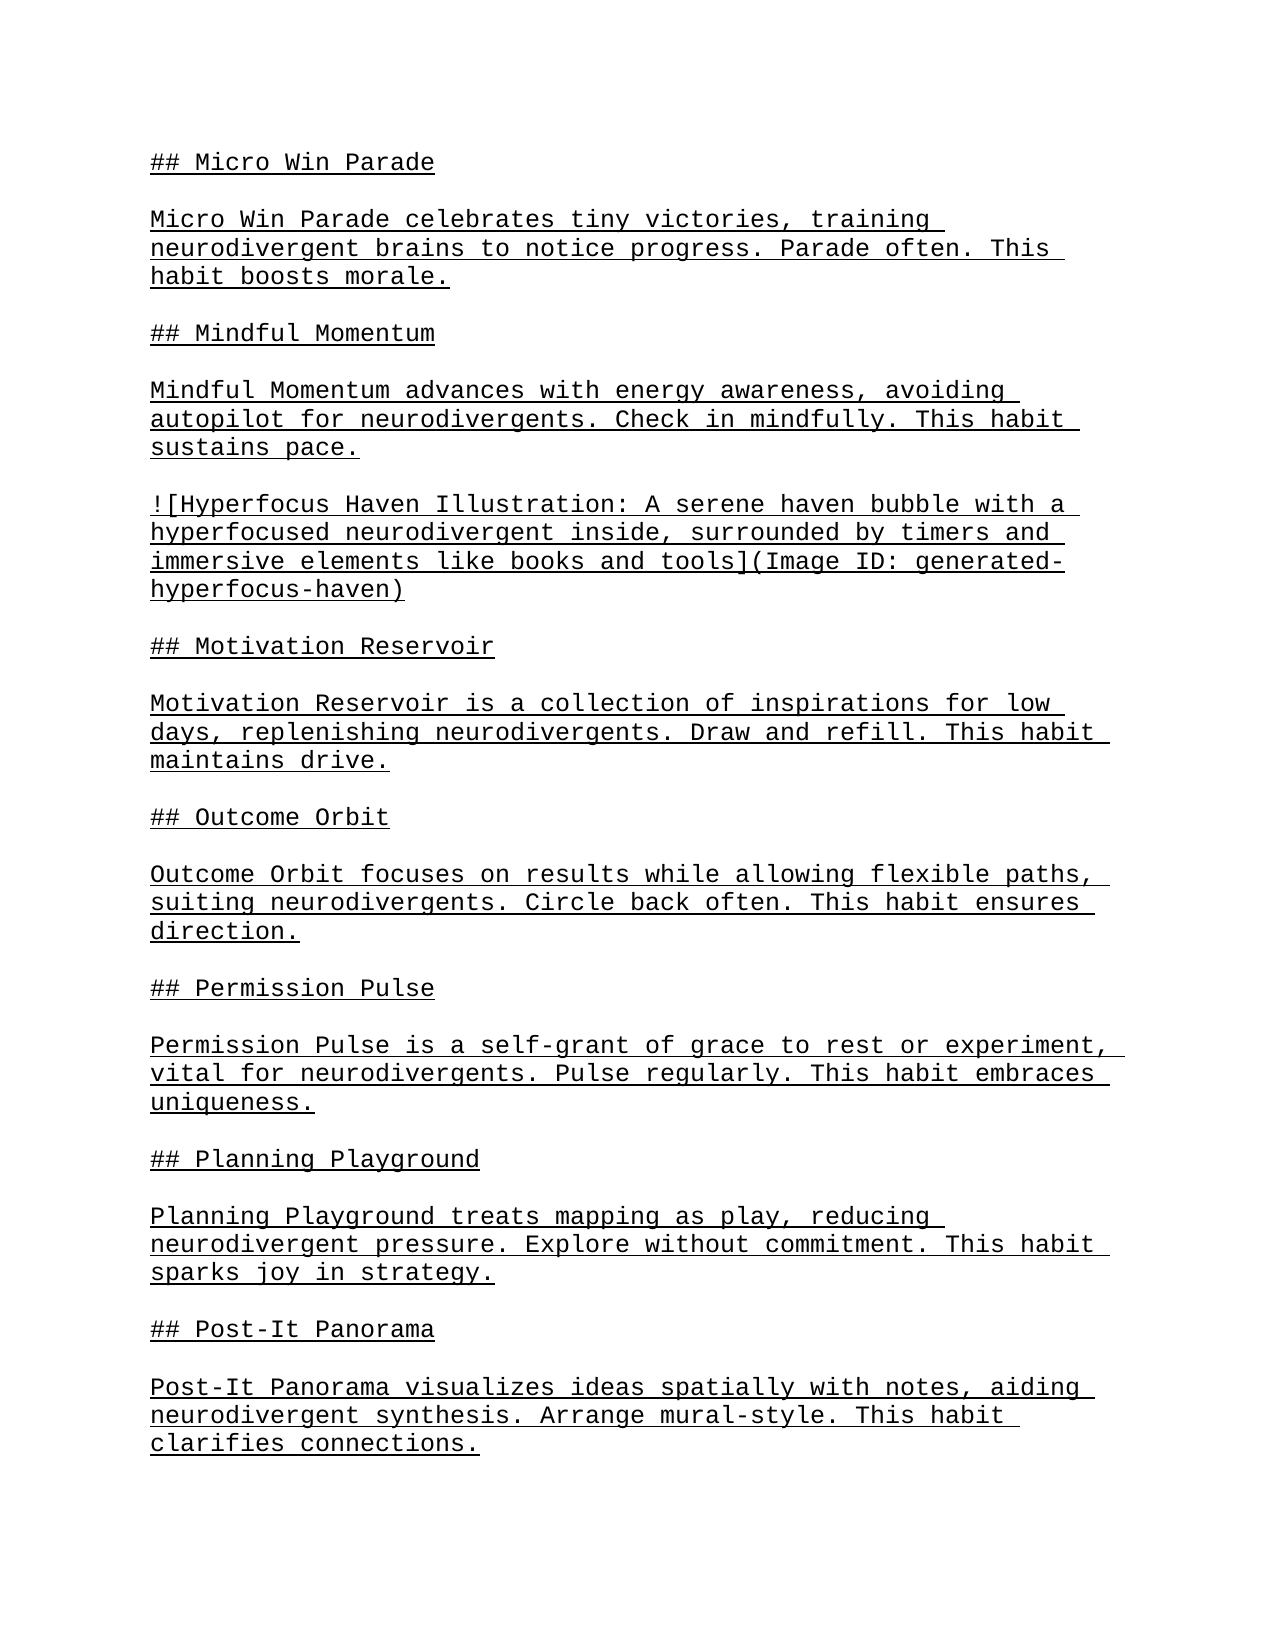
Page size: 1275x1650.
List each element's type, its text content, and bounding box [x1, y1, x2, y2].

text Post-It Panorama visualizes ideas spatially with notes, aiding neurodivergent synthesis. Arrange mural-style. This habit clarifies connections. [150, 1374, 1125, 1459]
text ## Planning Playground [150, 1146, 1125, 1174]
text Motivation Reservoir is a collection of inspirations for low days, replenishing neurodivergents. Draw and refill. This habit maintains drive. [150, 691, 1125, 776]
text Mindful Momentum advances with energy awareness, avoiding autopilot for neurodivergents. Check in mindfully. This habit sustains pace. [150, 378, 1125, 463]
text ## Post-It Panorama [150, 1317, 1125, 1345]
text Outcome Orbit focuses on results while allowing flexible paths, suiting neurodivergents. Circle back often. This habit ensures direction. [150, 862, 1125, 947]
text ## Micro Win Parade [150, 150, 1125, 178]
text Permission Pulse is a self-grant of grace to rest or experiment, [150, 1032, 1125, 1056]
text ## Outcome Orbit [150, 804, 1125, 833]
text ## Permission Pulse [150, 975, 1125, 1004]
text ## Mindful Momentum [150, 321, 1125, 349]
text Micro Win Parade celebrates tiny victories, training neurodivergent brains to notice progress. Parade often. This habit boosts morale. [150, 207, 1125, 292]
text ![Hyperfocus Haven Illustration: A serene haven bubble with a hyperfocused neurodivergent inside, surrounded by timers and immersive elements like books and tools](Image ID: generated-hyperfocus-haven) [150, 492, 1125, 605]
text Planning Playground treats mapping as play, reducing neurodivergent pressure. Explore without commitment. This habit sparks joy in strategy. [150, 1203, 1125, 1288]
text ## Motivation Reservoir [150, 634, 1125, 662]
text vital for neurodivergents. Pulse regularly. This habit embraces uniqueness. [150, 1057, 1125, 1117]
